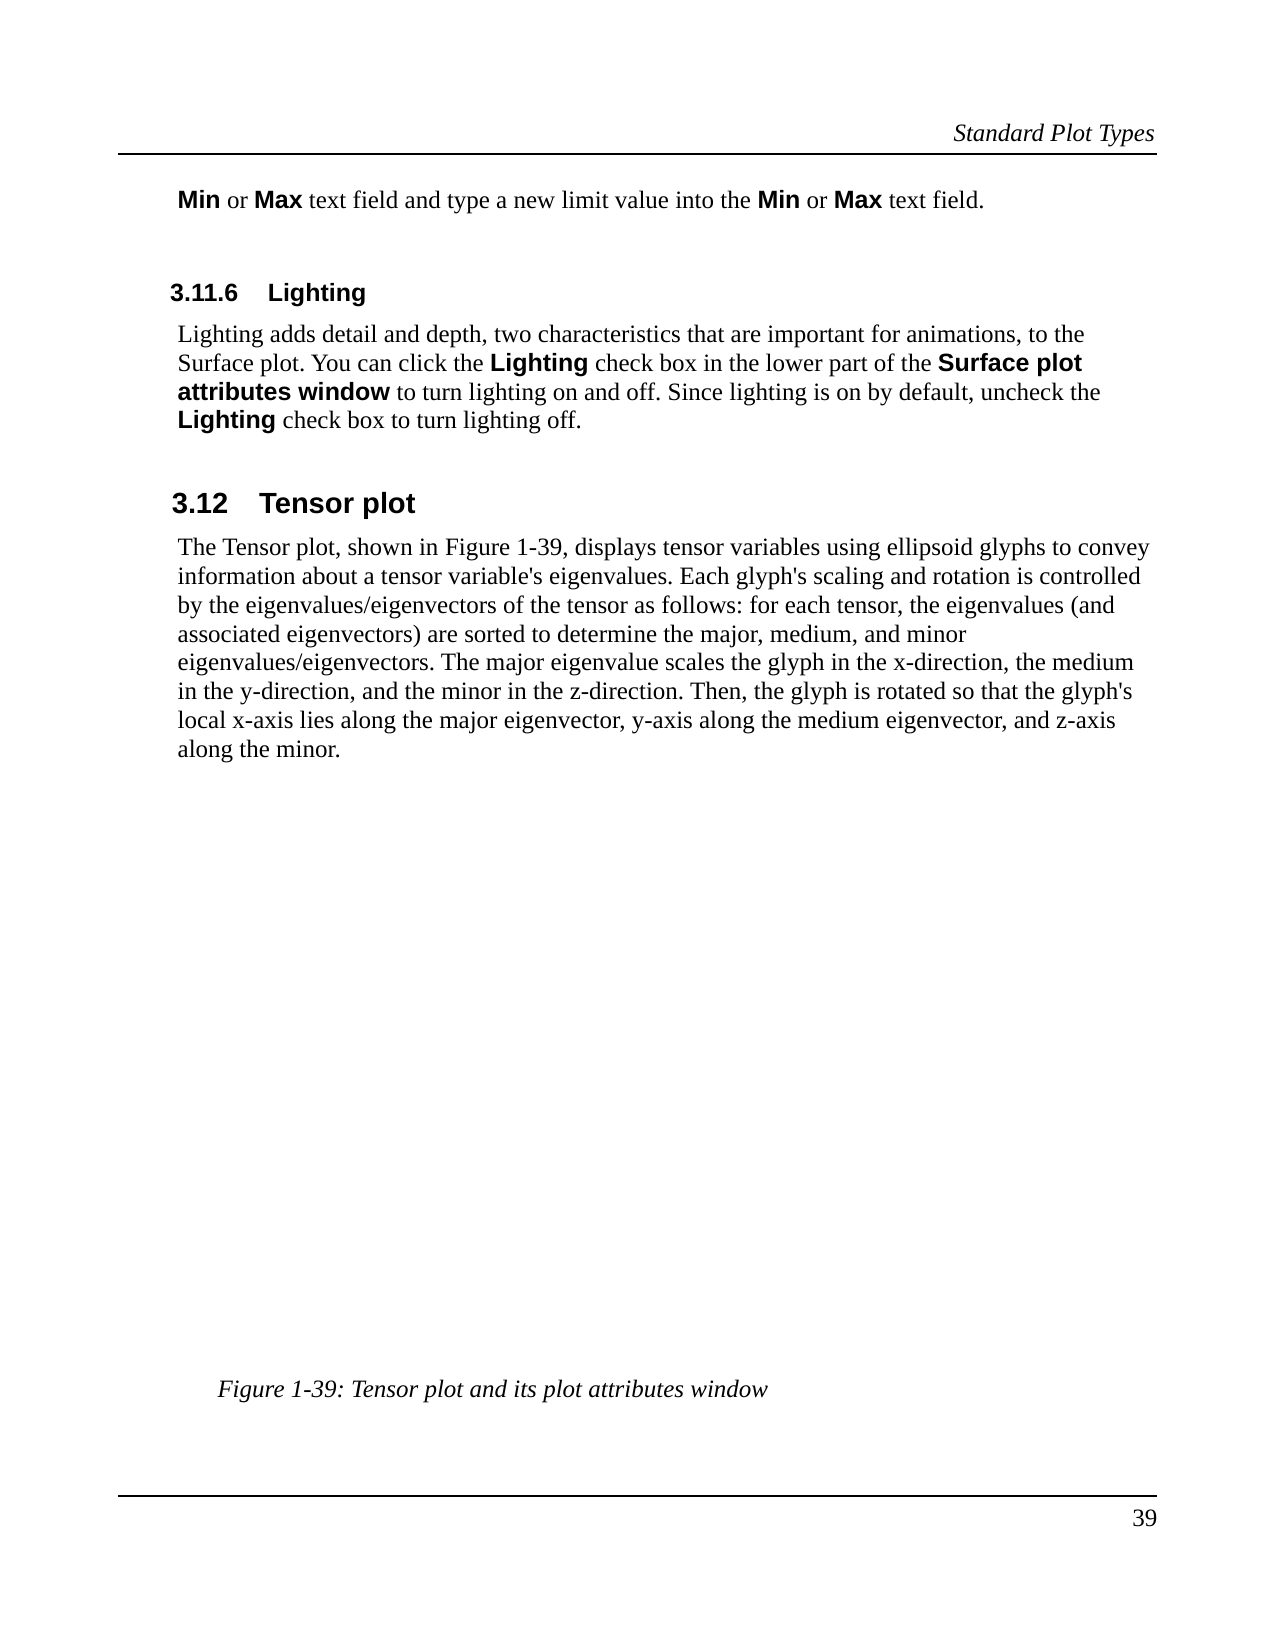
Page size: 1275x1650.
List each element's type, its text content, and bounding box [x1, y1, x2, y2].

subtitle Tensor plot [163, 486, 1157, 520]
text Lighting adds detail and depth, two characteristics that are important for animations, to the Surface plot. You can click the Lighting check box in the lower part of the Surface plot attributes window to turn lighting on and off. Since lighting is on by default, uncheck the Lighting check box to turn lighting off. [177, 319, 1157, 434]
text Figure 1-39: Tensor plot and its plot attributes window [217, 787, 1117, 1403]
text The Tensor plot, shown in Figure 1-39, displays tensor variables using ellipsoid glyphs to convey information about a tensor variable's eigenvalues. Each glyph's scaling and rotation is controlled by the eigenvalues/eigenvectors of the tensor as follows: for each tensor, the eigenvalues (and associated eigenvectors) are sorted to determine the major, medium, and minor eigenvalues/eigenvectors. The major eigenvalue scales the glyph in the x-direction, the medium in the y-direction, and the minor in the z-direction. Then, the glyph is rotated so that the glyph's local x-axis lies along the major eigenvector, y-axis along the medium eigenvector, and z-axis along the minor. [177, 532, 1157, 762]
subtitle Lighting [163, 278, 1157, 307]
text Min or Max text field and type a new limit value into the Min or Max text field. [177, 185, 1157, 214]
